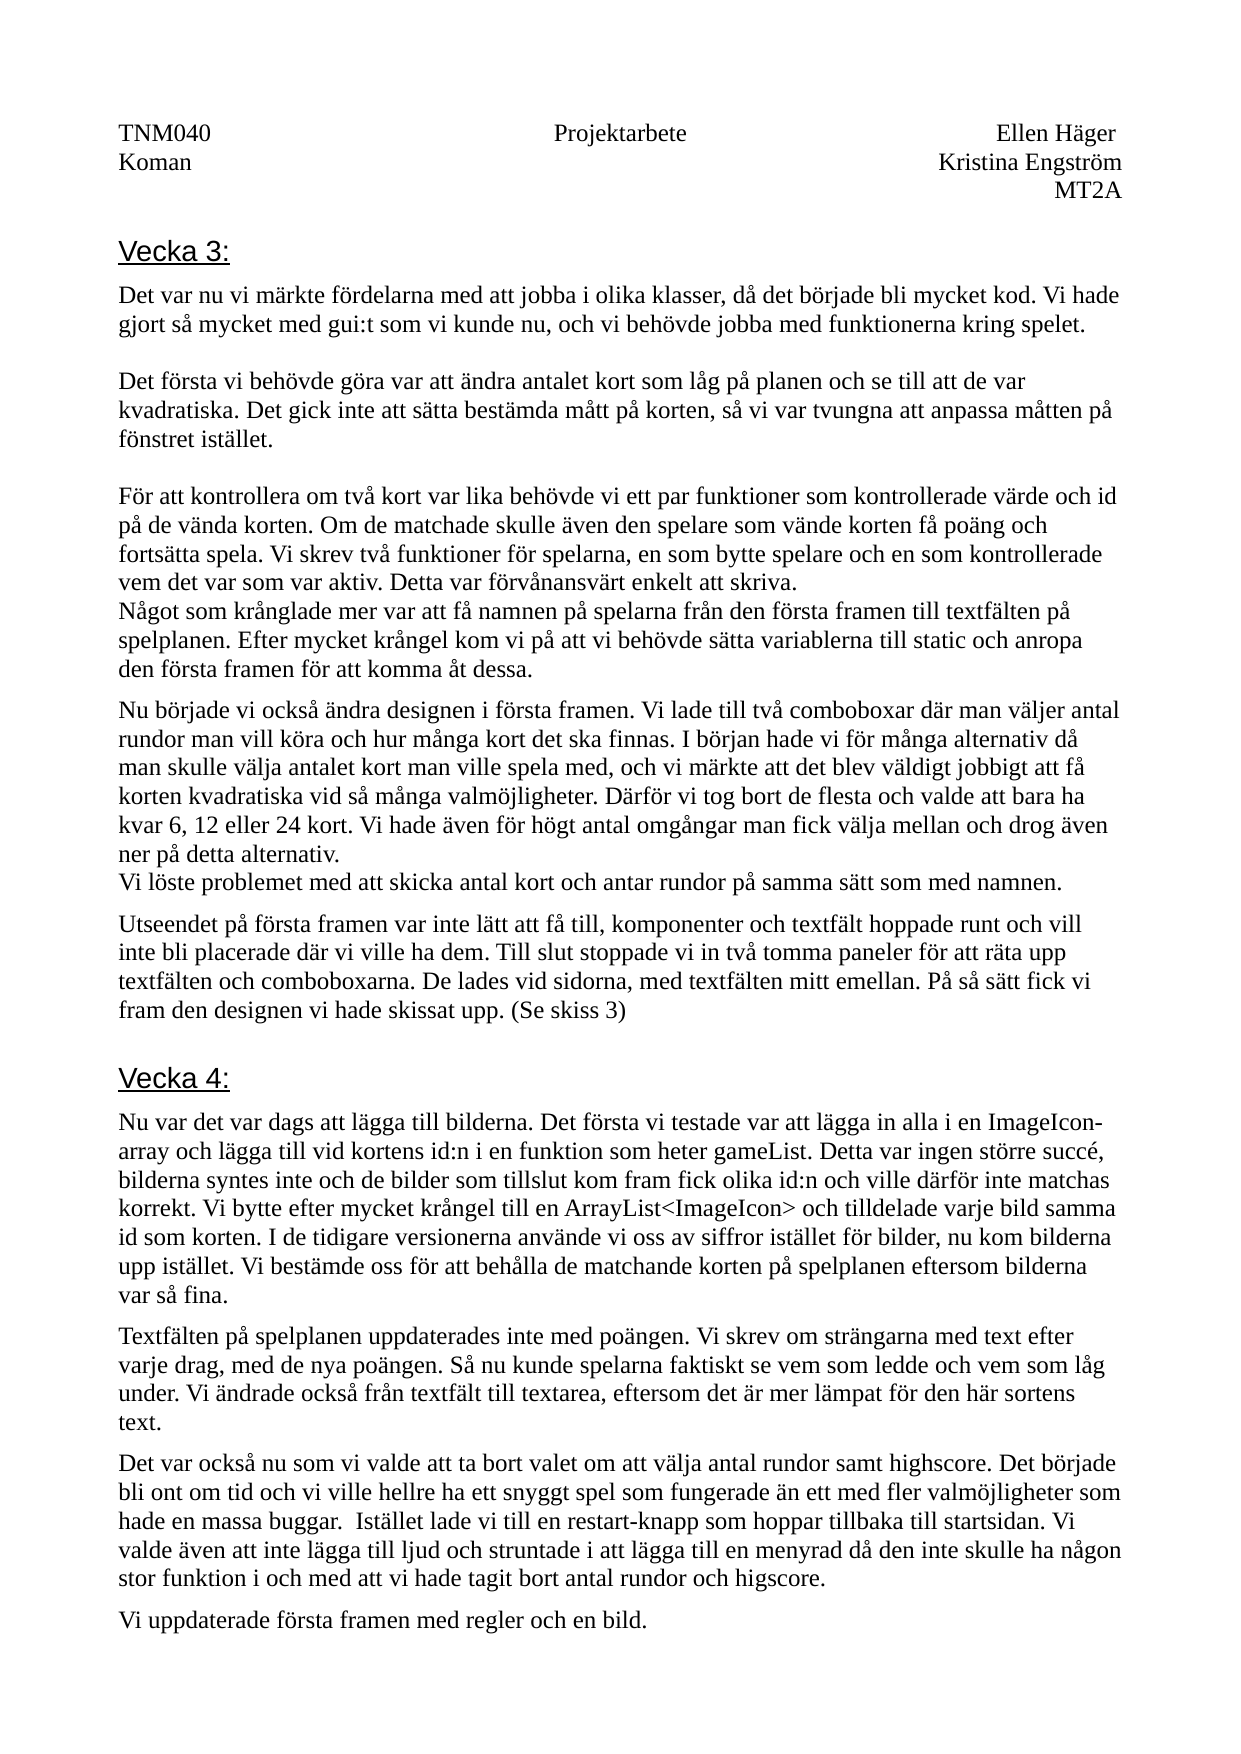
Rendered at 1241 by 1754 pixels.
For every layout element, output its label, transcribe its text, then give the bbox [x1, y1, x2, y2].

subtitle Vecka 3: [118, 234, 1122, 267]
text Det var också nu som vi valde att ta bort valet om att välja antal rundor samt highscore. Det började bli ont om tid och vi ville hellre ha ett snyggt spel som fungerade än ett med fler valmöjligheter som hade en massa buggar. Istället lade vi till en restart-knapp som hoppar tillbaka till startsidan. Vi valde även att inte lägga till ljud och struntade i att lägga till en menyrad då den inte skulle ha någon stor funktion i och med att vi hade tagit bort antal rundor och higscore. [118, 1448, 1122, 1592]
text Nu började vi också ändra designen i första framen. Vi lade till två comboboxar där man väljer antal rundor man vill köra och hur många kort det ska finnas. I början hade vi för många alternativ då man skulle välja antalet kort man ville spela med, och vi märkte att det blev väldigt jobbigt att få korten kvadratiska vid så många valmöjligheter. Därför vi tog bort de flesta och valde att bara ha kvar 6, 12 eller 24 kort. Vi hade även för högt antal omgångar man fick välja mellan och drog även ner på detta alternativ. Vi löste problemet med att skicka antal kort och antar rundor på samma sätt som med namnen. [118, 695, 1122, 896]
text Nu var det var dags att lägga till bilderna. Det första vi testade var att lägga in alla i en ImageIcon-array och lägga till vid kortens id:n i en funktion som heter gameList. Detta var ingen större succé, bilderna syntes inte och de bilder som tillslut kom fram fick olika id:n och ville därför inte matchas korrekt. Vi bytte efter mycket krångel till en ArrayList<ImageIcon> och tilldelade varje bild samma id som korten. I de tidigare versionerna använde vi oss av siffror istället för bilder, nu kom bilderna upp istället. Vi bestämde oss för att behålla de matchande korten på spelplanen eftersom bilderna var så fina. [118, 1107, 1122, 1308]
text Textfälten på spelplanen uppdaterades inte med poängen. Vi skrev om strängarna med text efter varje drag, med de nya poängen. Så nu kunde spelarna faktiskt se vem som ledde och vem som låg under. Vi ändrade också från textfält till textarea, eftersom det är mer lämpat för den här sortens text. [118, 1321, 1122, 1436]
text Vi uppdaterade första framen med regler och en bild. [118, 1605, 1122, 1633]
text Det var nu vi märkte fördelarna med att jobba i olika klasser, då det började bli mycket kod. Vi hade gjort så mycket med gui:t som vi kunde nu, och vi behövde jobba med funktionerna kring spelet. Det första vi behövde göra var att ändra antalet kort som låg på planen och se till att de var kvadratiska. Det gick inte att sätta bestämda mått på korten, så vi var tvungna att anpassa måtten på fönstret istället. För att kontrollera om två kort var lika behövde vi ett par funktioner som kontrollerade värde och id på de vända korten. Om de matchade skulle även den spelare som vände korten få poäng och fortsätta spela. Vi skrev två funktioner för spelarna, en som bytte spelare och en som kontrollerade vem det var som var aktiv. Detta var förvånansvärt enkelt att skriva. Något som krånglade mer var att få namnen på spelarna från den första framen till textfälten på spelplanen. Efter mycket krångel kom vi på att vi behövde sätta variablerna till static och anropa den första framen för att komma åt dessa. [118, 280, 1122, 682]
subtitle Vecka 4: [118, 1061, 1122, 1095]
text Utseendet på första framen var inte lätt att få till, komponenter och textfält hoppade runt och vill inte bli placerade där vi ville ha dem. Till slut stoppade vi in två tomma paneler för att räta upp textfälten och comboboxarna. De lades vid sidorna, med textfälten mitt emellan. På så sätt fick vi fram den designen vi hade skissat upp. (Se skiss 3) [118, 909, 1122, 1024]
